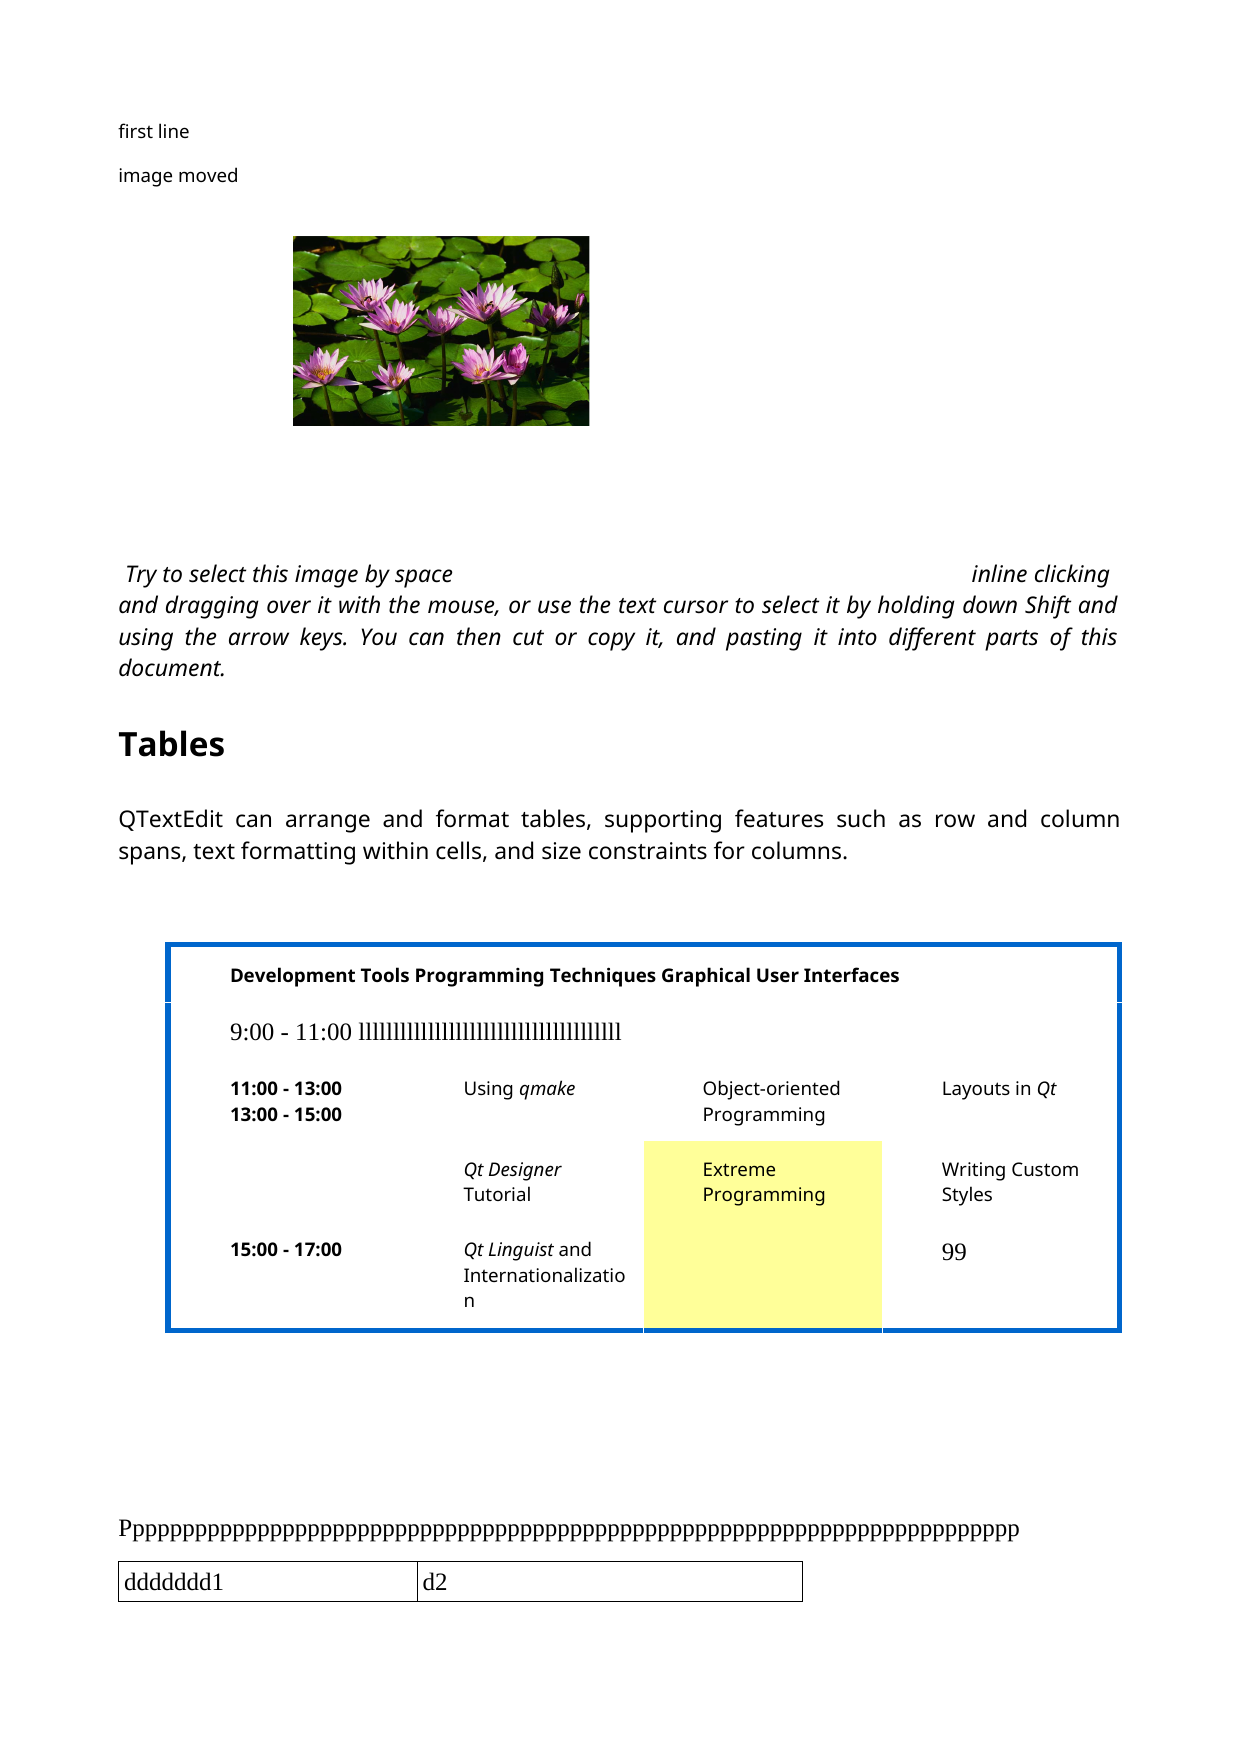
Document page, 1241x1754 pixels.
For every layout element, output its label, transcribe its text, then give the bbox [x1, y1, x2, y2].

table_cell 15:00 - 17:00 [171, 1222, 404, 1328]
table_cell Qt Linguist and Internationalization [404, 1222, 643, 1328]
table_cell 9:00 - 11:00 llllllllllllllllllllllllllllllllllllll [171, 1003, 1117, 1061]
table_cell Qt Designer Tutorial [404, 1141, 643, 1222]
table_header Development Tools Programming Techniques Graphical User Interfaces [171, 947, 1117, 1002]
text Tables [118, 720, 1122, 766]
text Try to select this image by space inline clicking and dragging over it with the mouse, or use the text cursor to select it by holding down Shift and using the arrow keys. You can then cut or copy it, and pasting it into different parts of this document. [118, 558, 1122, 683]
table_header ddddddd1 [119, 1562, 417, 1601]
table_header d2 [418, 1562, 802, 1601]
text Pppppppppppppppppppppppppppppppppppppppppppppppppppppppppppppppppppppppp [118, 1513, 1122, 1542]
table_cell Writing Custom Styles [883, 1141, 1117, 1222]
table_cell Using qmake [404, 1061, 643, 1141]
table_cell Layouts in Qt [883, 1061, 1117, 1141]
table_cell 11:00 - 13:00 13:00 - 15:00 [171, 1061, 404, 1222]
table_cell Object-oriented Programming [644, 1061, 882, 1141]
text image moved [118, 162, 1122, 188]
table_cell Extreme Programming [644, 1141, 882, 1328]
picture [293, 236, 590, 426]
text first line [118, 118, 1122, 144]
table_cell 99 [883, 1222, 1117, 1328]
text QTextEdit can arrange and format tables, supporting features such as row and column spans, text formatting within cells, and size constraints for columns. [118, 803, 1122, 866]
